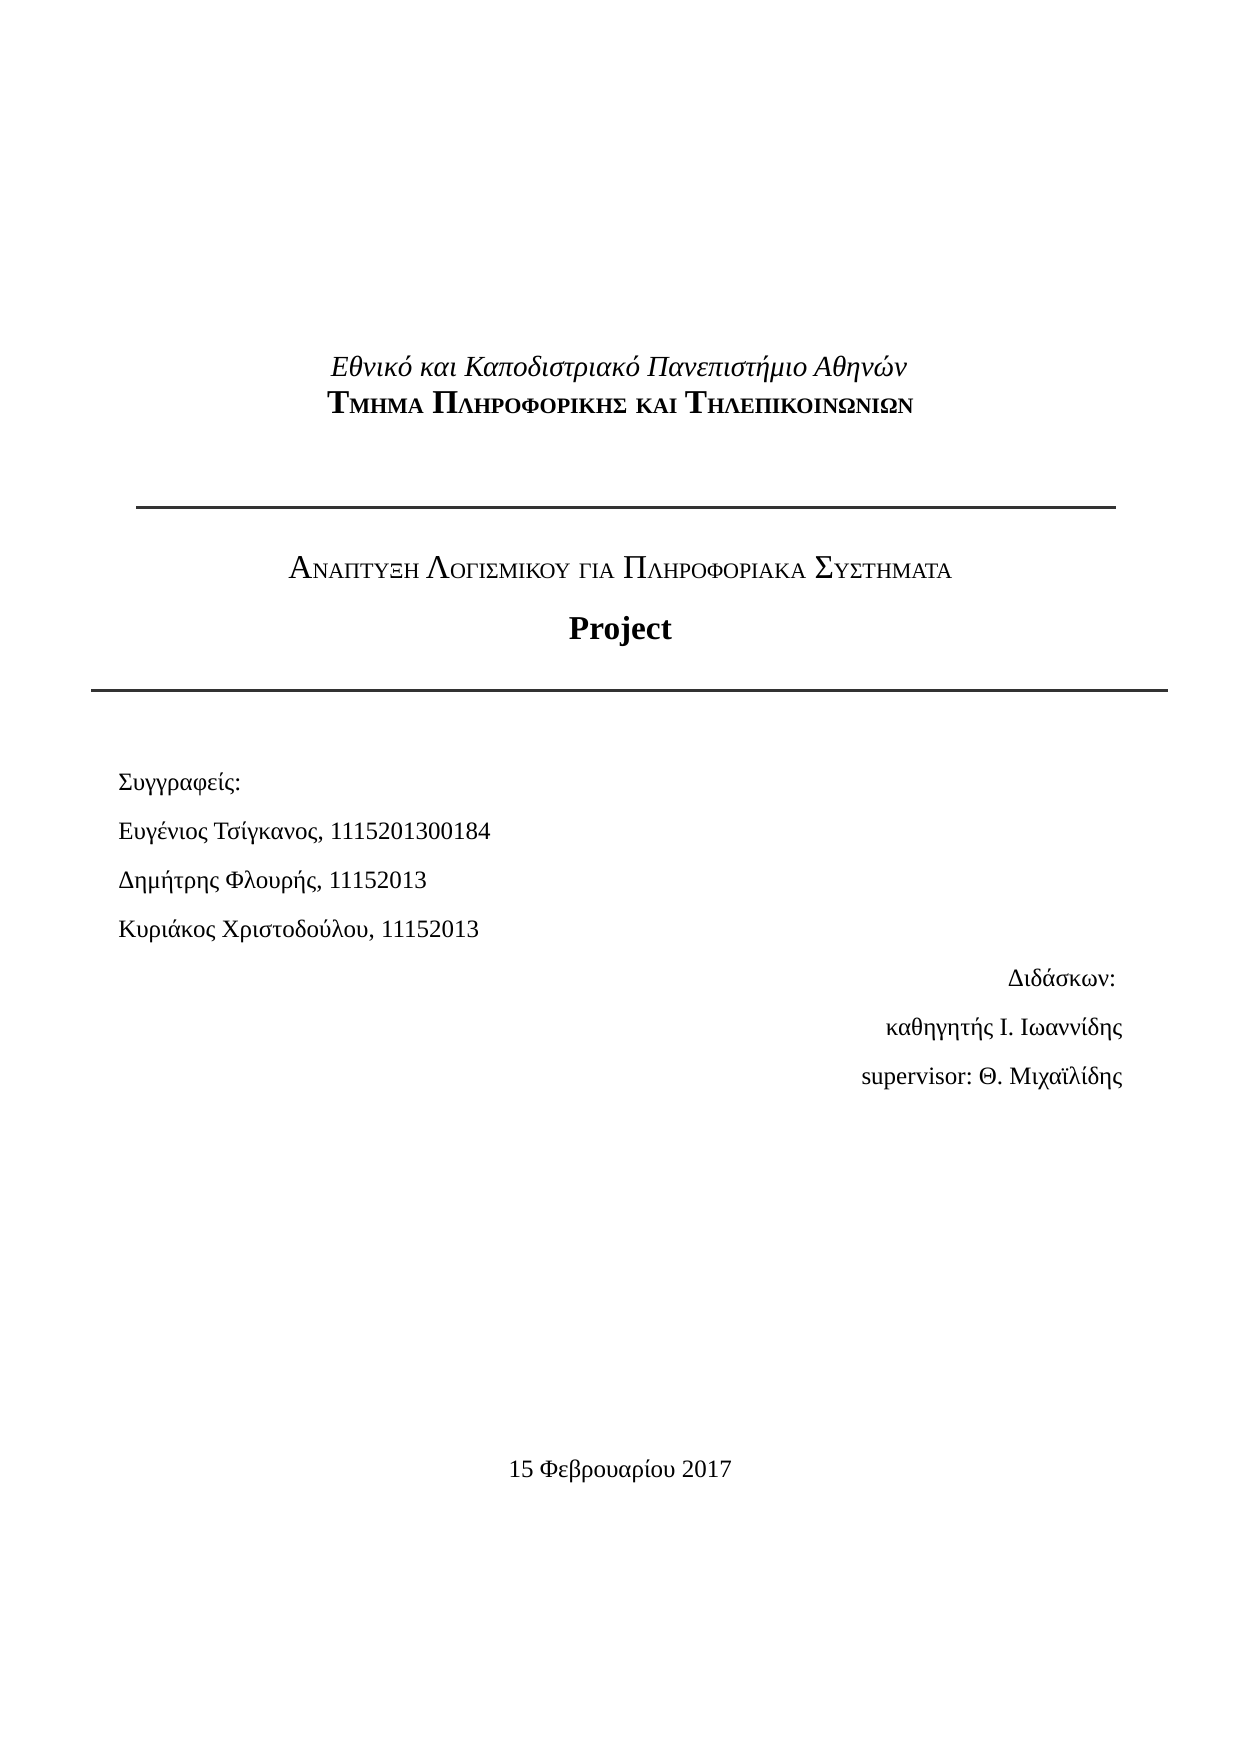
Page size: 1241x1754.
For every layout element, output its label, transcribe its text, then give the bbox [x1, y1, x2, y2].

text Ευγένιος Τσίγκανος, 1115201300184 [118, 816, 1122, 844]
text 15 Φεβρουαρίου 2017 [118, 1454, 1122, 1482]
text Αναπτυξη Λογισμικου για Πληροφοριακα Συστηματα [118, 548, 1122, 586]
text Συγγραφείς: [118, 767, 1122, 796]
text Εθνικό και Καποδιστριακό Πανεπιστήμιο Αθηνών [118, 349, 1122, 382]
text Τμημα Πληροφορικης και Τηλεπικοινωνιων [118, 382, 1122, 421]
text Δημήτρης Φλουρής, 11152013 [118, 865, 1122, 894]
text supervisor: Θ. Μιχαϊλίδης [118, 1061, 1122, 1090]
text Κυριάκος Χριστοδούλου, 11152013 [118, 914, 1122, 943]
text Διδάσκων: [118, 963, 1122, 992]
text Project [118, 608, 1122, 646]
text καθηγητής Ι. Ιωαννίδης [118, 1012, 1122, 1041]
